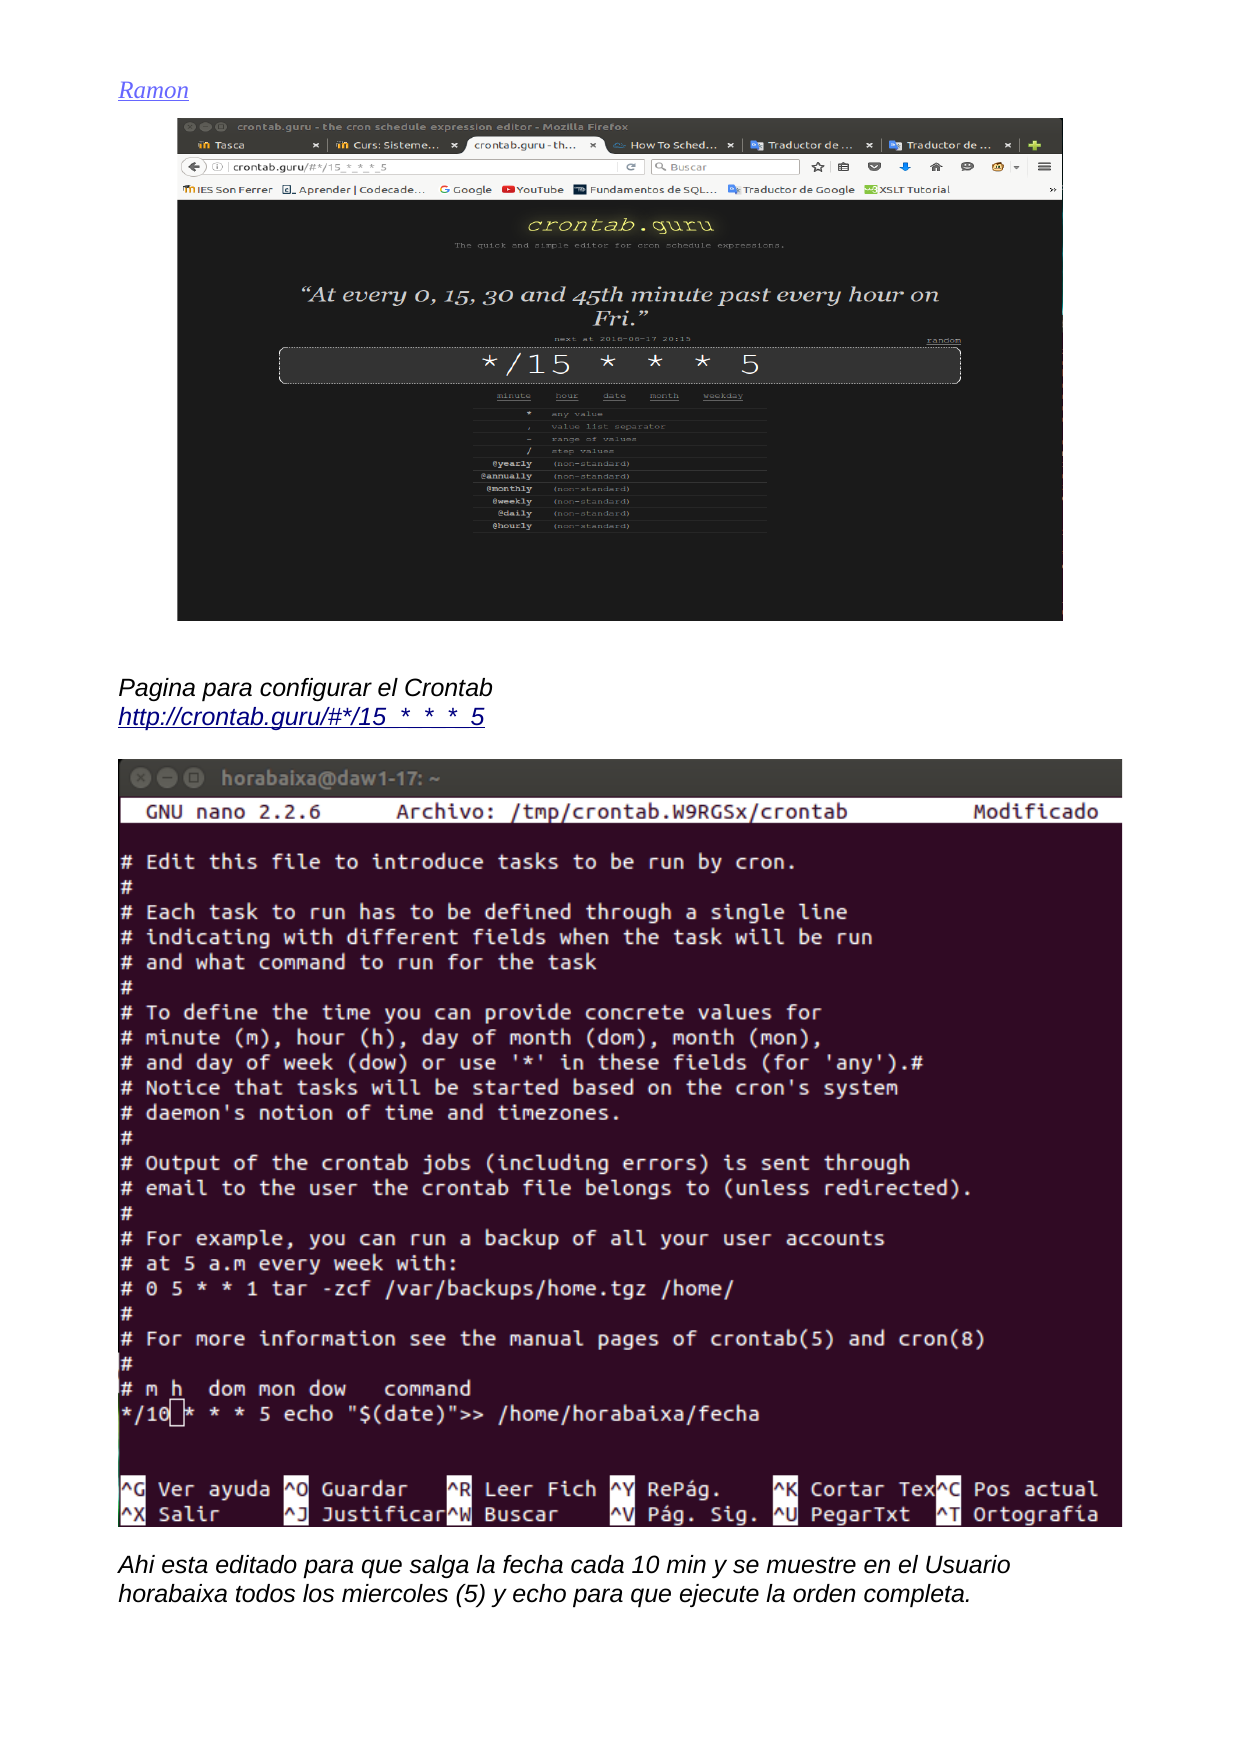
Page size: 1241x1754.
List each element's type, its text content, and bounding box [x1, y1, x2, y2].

text http://crontab.guru/#*/15_*_*_*_5 [118, 702, 1122, 731]
text Ahi esta editado para que salga la fecha cada 10 min y se muestre en el Usuario horabaixa todos los miercoles (5) y echo para que ejecute la orden completa. [118, 1551, 1122, 1608]
text Pagina para configurar el Crontab [118, 673, 1122, 702]
